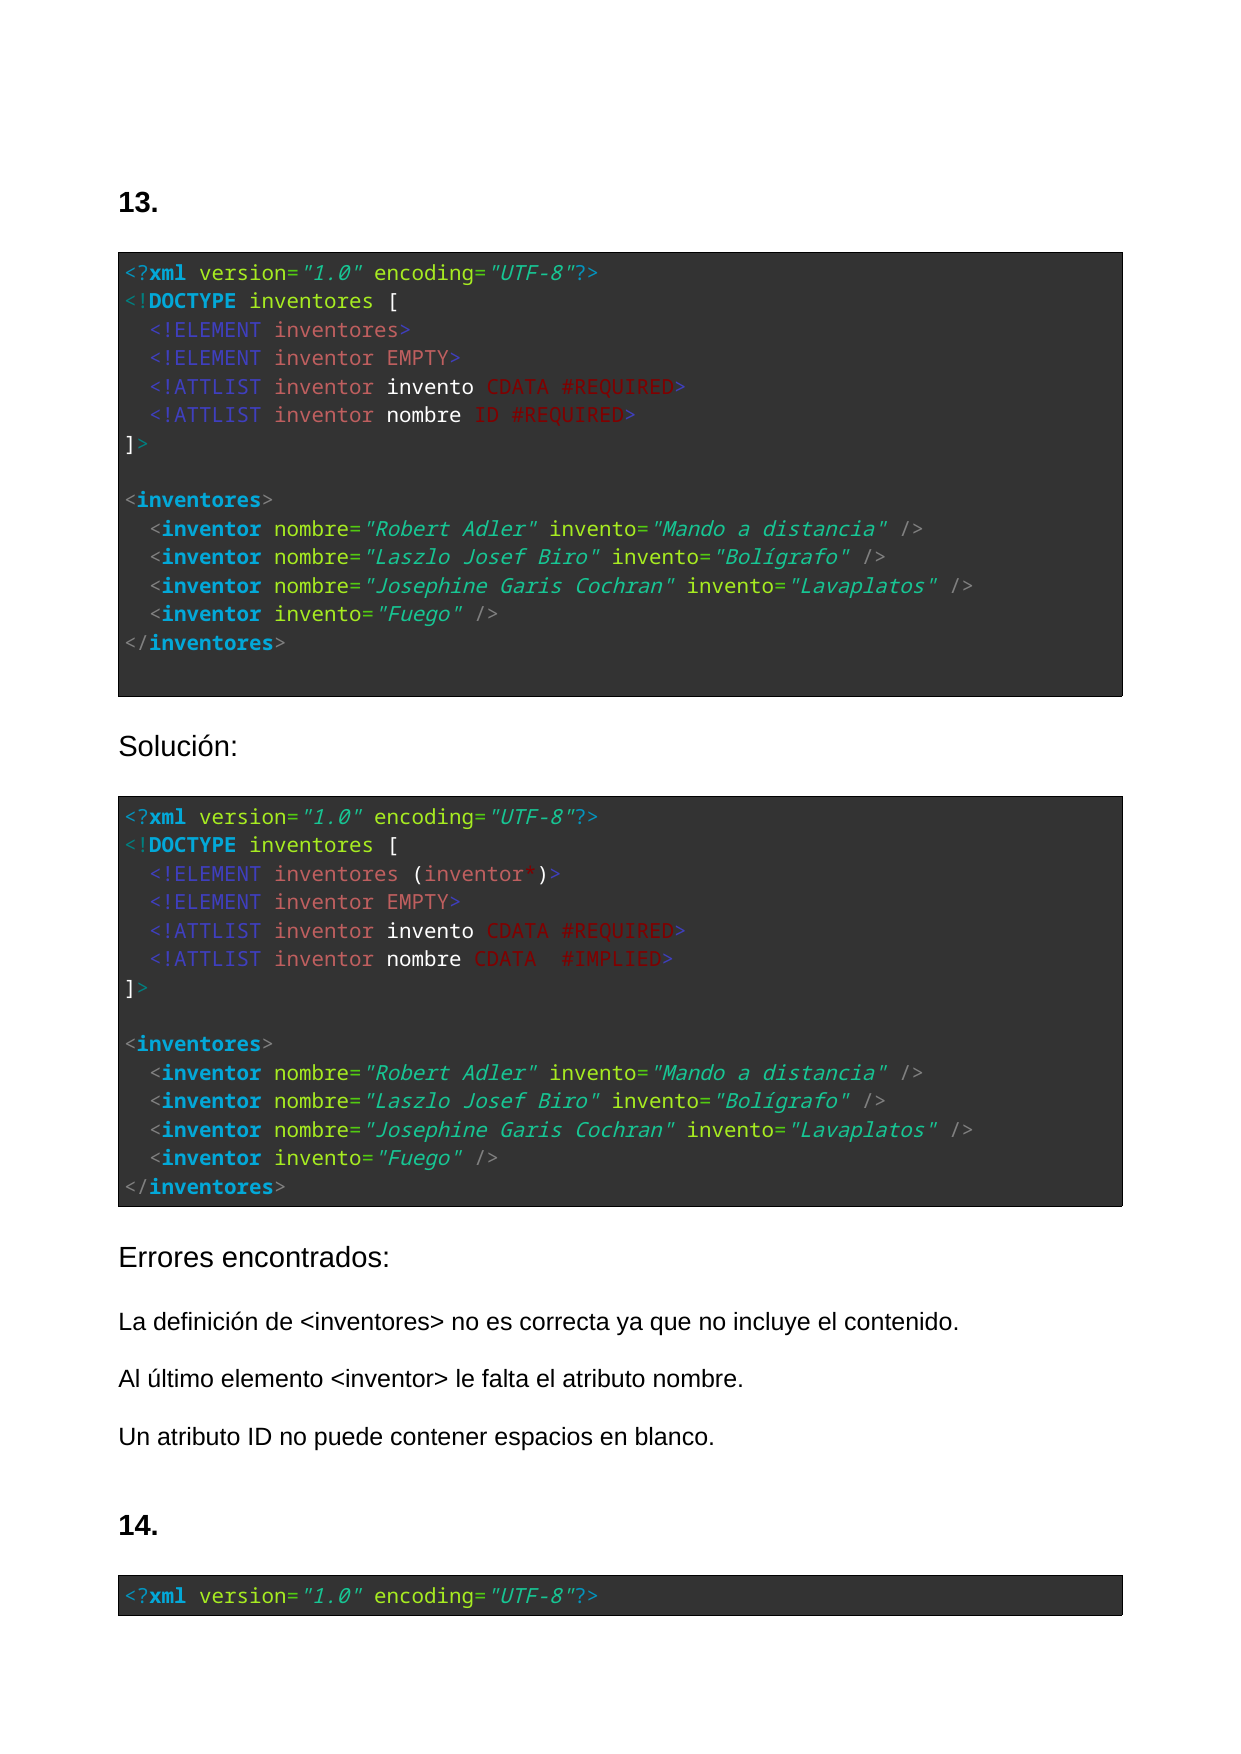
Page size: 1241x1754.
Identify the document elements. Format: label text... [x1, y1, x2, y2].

text 13. [118, 185, 1122, 219]
table_header <?xml version="1.0" encoding="UTF-8"?> [119, 1576, 1122, 1615]
table_header <?xml version="1.0" encoding="UTF-8"?> <!DOCTYPE inventores [ <!ELEMENT inventores> <!ELEMENT inventor EMPTY> <!ATTLIST inventor invento CDATA #REQUIRED> <!ATTLIST inventor nombre ID #REQUIRED> ]> <inventores> <inventor nombre="Robert Adler" invento="Mando a distancia" /> <inventor nombre="Laszlo Josef Biro" invento="Bolígrafo" /> <inventor nombre="Josephine Garis Cochran" invento="Lavaplatos" /> <inventor invento="Fuego" /> </inventores> [119, 253, 1122, 696]
text 14. [118, 1508, 1122, 1541]
text Un atributo ID no puede contener espacios en blanco. [118, 1422, 1122, 1450]
text Errores encontrados: [118, 1239, 1122, 1273]
text La definición de <inventores> no es correcta ya que no incluye el contenido. [118, 1307, 1122, 1335]
text Al último elemento <inventor> le falta el atributo nombre. [118, 1364, 1122, 1393]
table_header <?xml version="1.0" encoding="UTF-8"?> <!DOCTYPE inventores [ <!ELEMENT inventores (inventor*)> <!ELEMENT inventor EMPTY> <!ATTLIST inventor invento CDATA #REQUIRED> <!ATTLIST inventor nombre CDATA #IMPLIED> ]> <inventores> <inventor nombre="Robert Adler" invento="Mando a distancia" /> <inventor nombre="Laszlo Josef Biro" invento="Bolígrafo" /> <inventor nombre="Josephine Garis Cochran" invento="Lavaplatos" /> <inventor invento="Fuego" /> </inventores> [119, 797, 1122, 1206]
text Solución: [118, 729, 1122, 763]
